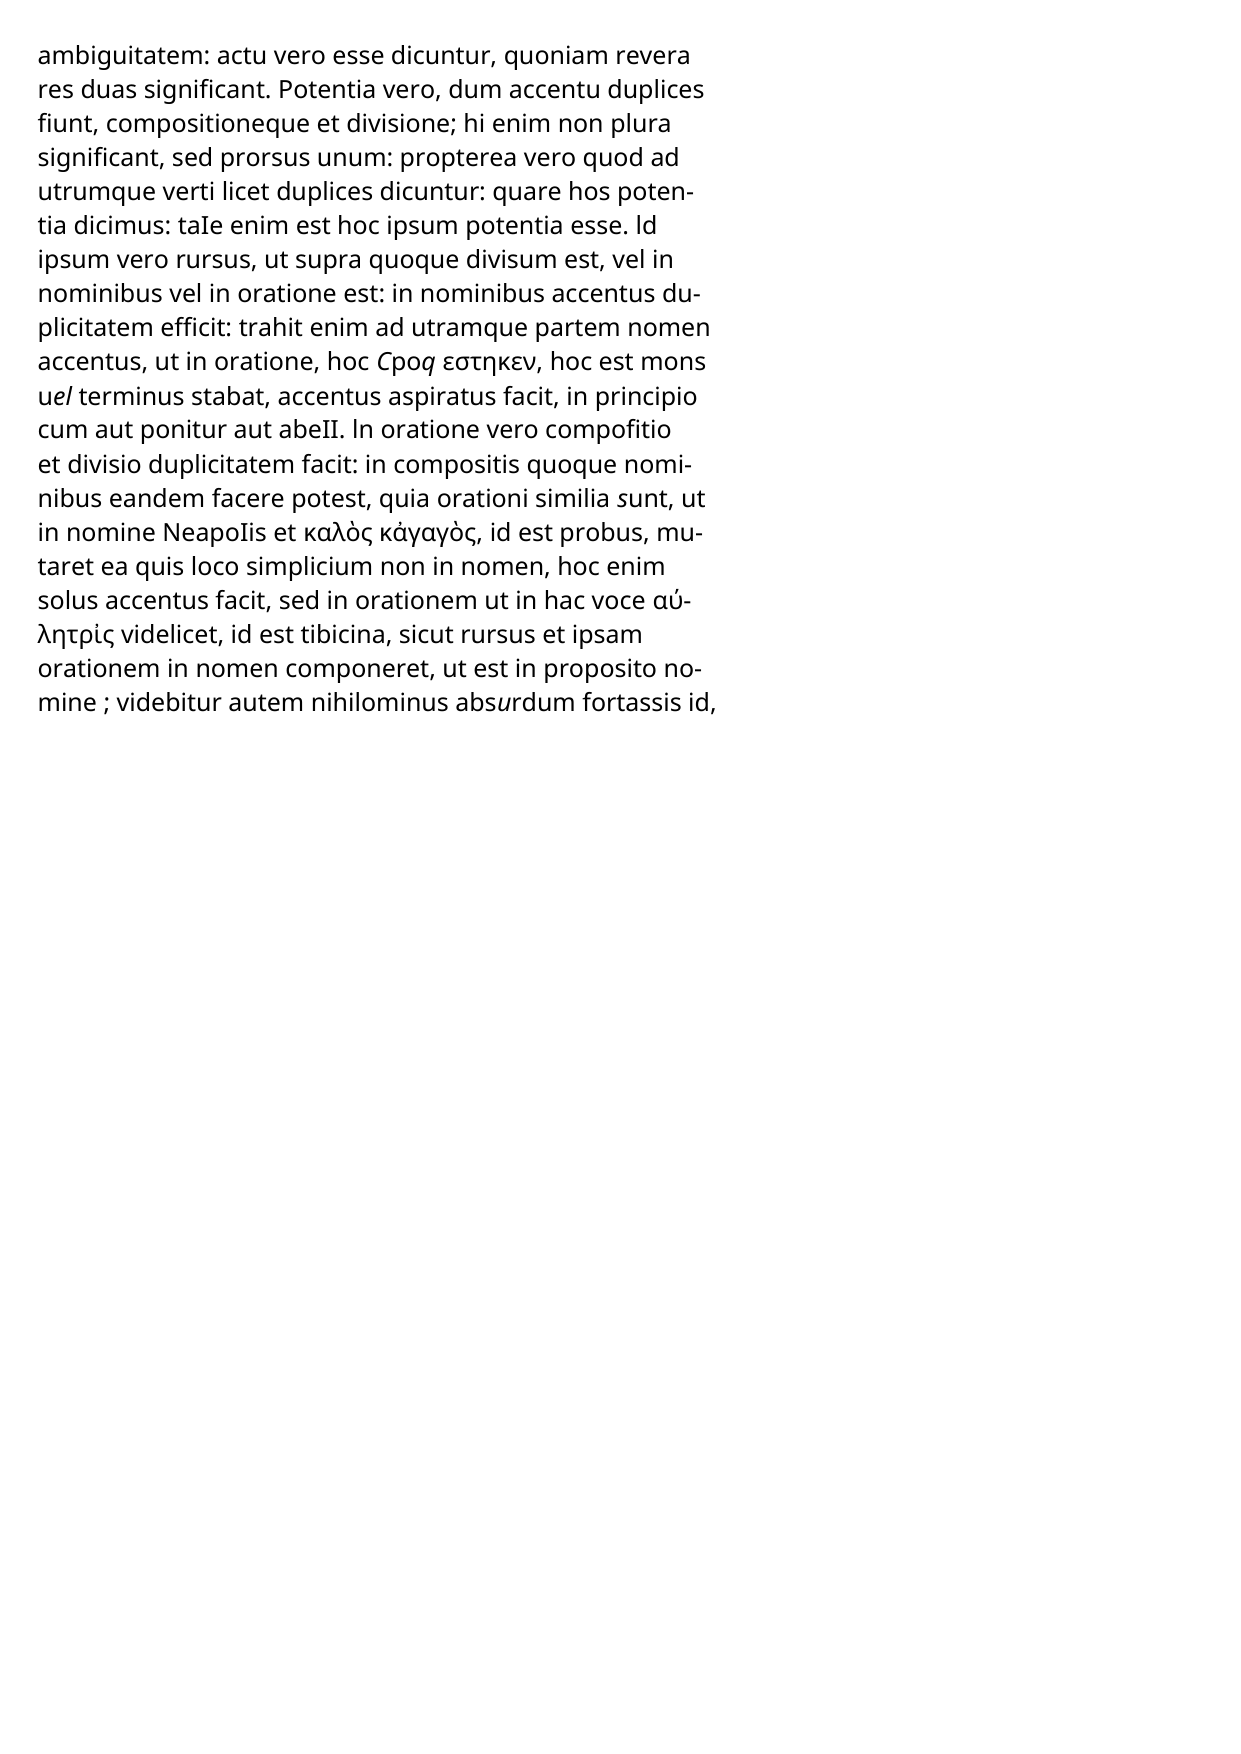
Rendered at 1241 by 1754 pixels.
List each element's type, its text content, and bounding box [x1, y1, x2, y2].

text ambiguitatem: actu vero esse dicuntur, quoniam revera res duas significant. Potentia vero, dum accentu duplices fiunt, compositioneque et divisione; hi enim non plura significant, sed prorsus unum: propterea vero quod ad utrumque verti licet duplices dicuntur: quare hos poten- tia dicimus: taIe enim est hoc ipsum potentia esse. ld ipsum vero rursus, ut supra quoque divisum est, vel in nominibus vel in oratione est: in nominibus accentus du- plicitatem efficit: trahit enim ad utramque partem nomen accentus, ut in oratione, hoc Cpoq εστηκεν, hoc est mons uel terminus stabat, accentus aspiratus facit, in principio cum aut ponitur aut abeII. ln oratione vero compofitio et divisio duplicitatem facit: in compositis quoque nomi- nibus eandem facere potest, quia orationi similia sunt, ut in nomine NeapoIis et καλὸς κἀγαγὸς, id est probus, mu- taret ea quis loco simplicium non in nomen, hoc enim solus accentus facit, sed in orationem ut in hac voce αύ- λητρἰς videlicet, id est tibicina, sicut rursus et ipsam orationem in nomen componeret, ut est in proposito no- mine ; videbitur autem nihilominus absurdum fortassis id, [37, 37, 1203, 719]
